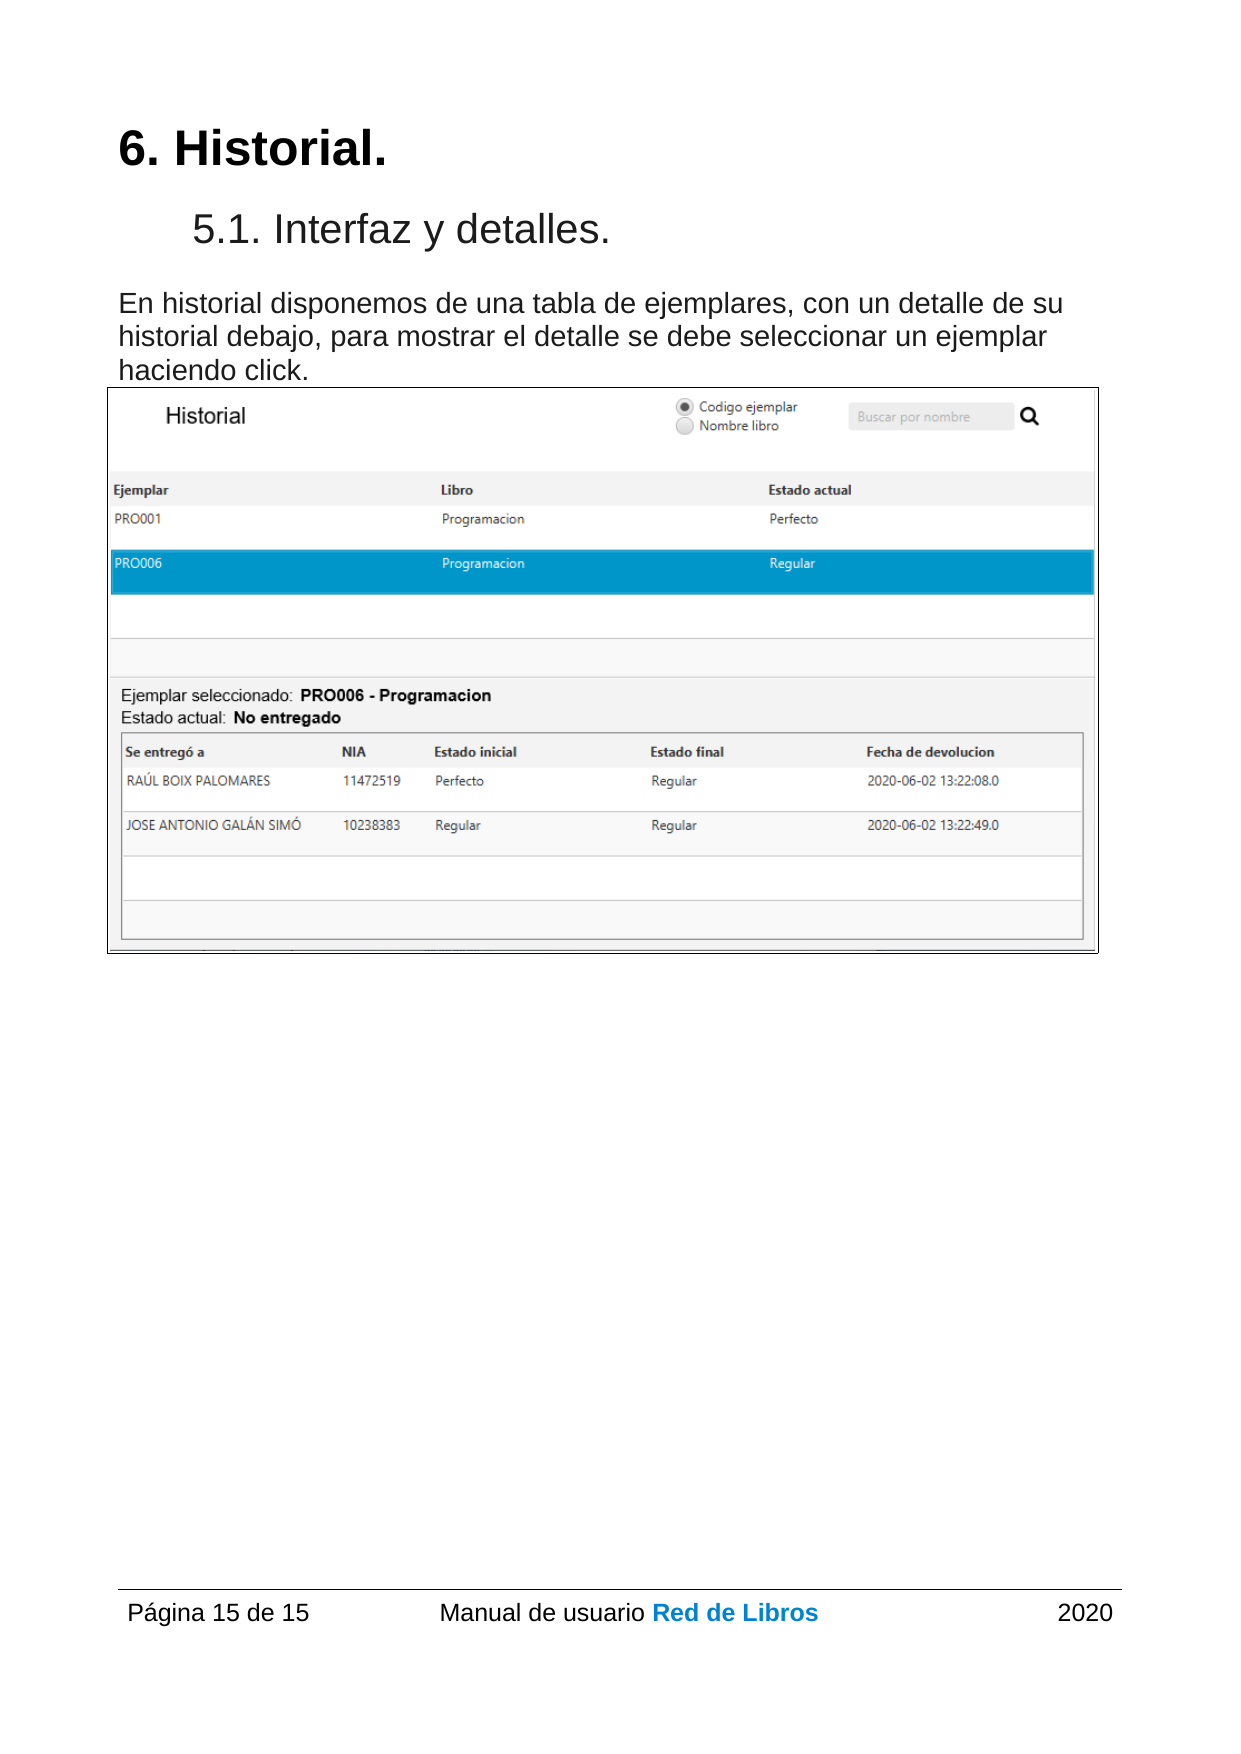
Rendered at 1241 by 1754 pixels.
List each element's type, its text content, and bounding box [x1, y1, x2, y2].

text 5.1. Interfaz y detalles. [118, 204, 1122, 252]
text En historial disponemos de una tabla de ejemplares, con un detalle de su historial debajo, para mostrar el detalle se debe seleccionar un ejemplar haciendo click. [118, 286, 1122, 386]
picture [110, 390, 1095, 951]
text [108, 388, 1098, 953]
text 6. Historial. [118, 118, 1122, 176]
